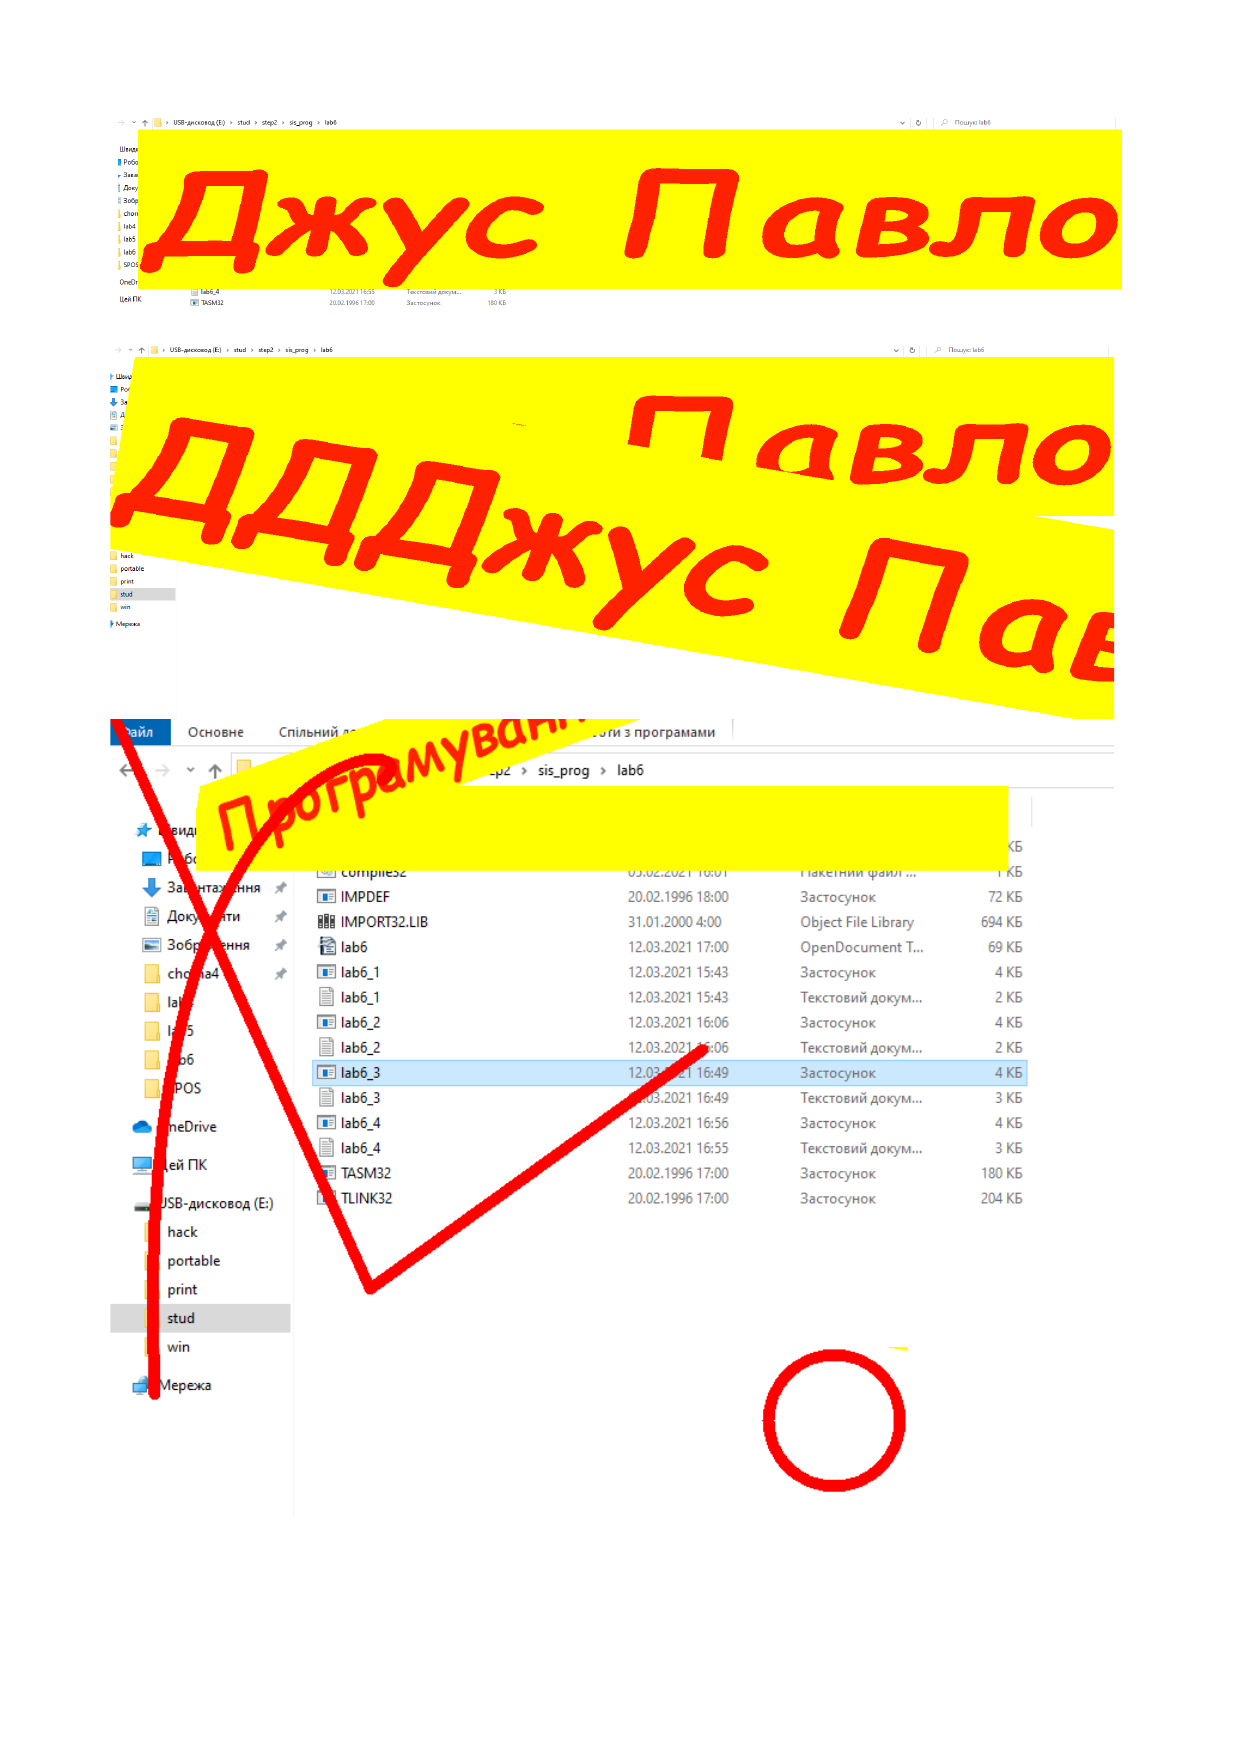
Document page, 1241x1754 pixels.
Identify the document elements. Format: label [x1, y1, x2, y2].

picture [118, 118, 1122, 306]
picture [110, 346, 1115, 1517]
